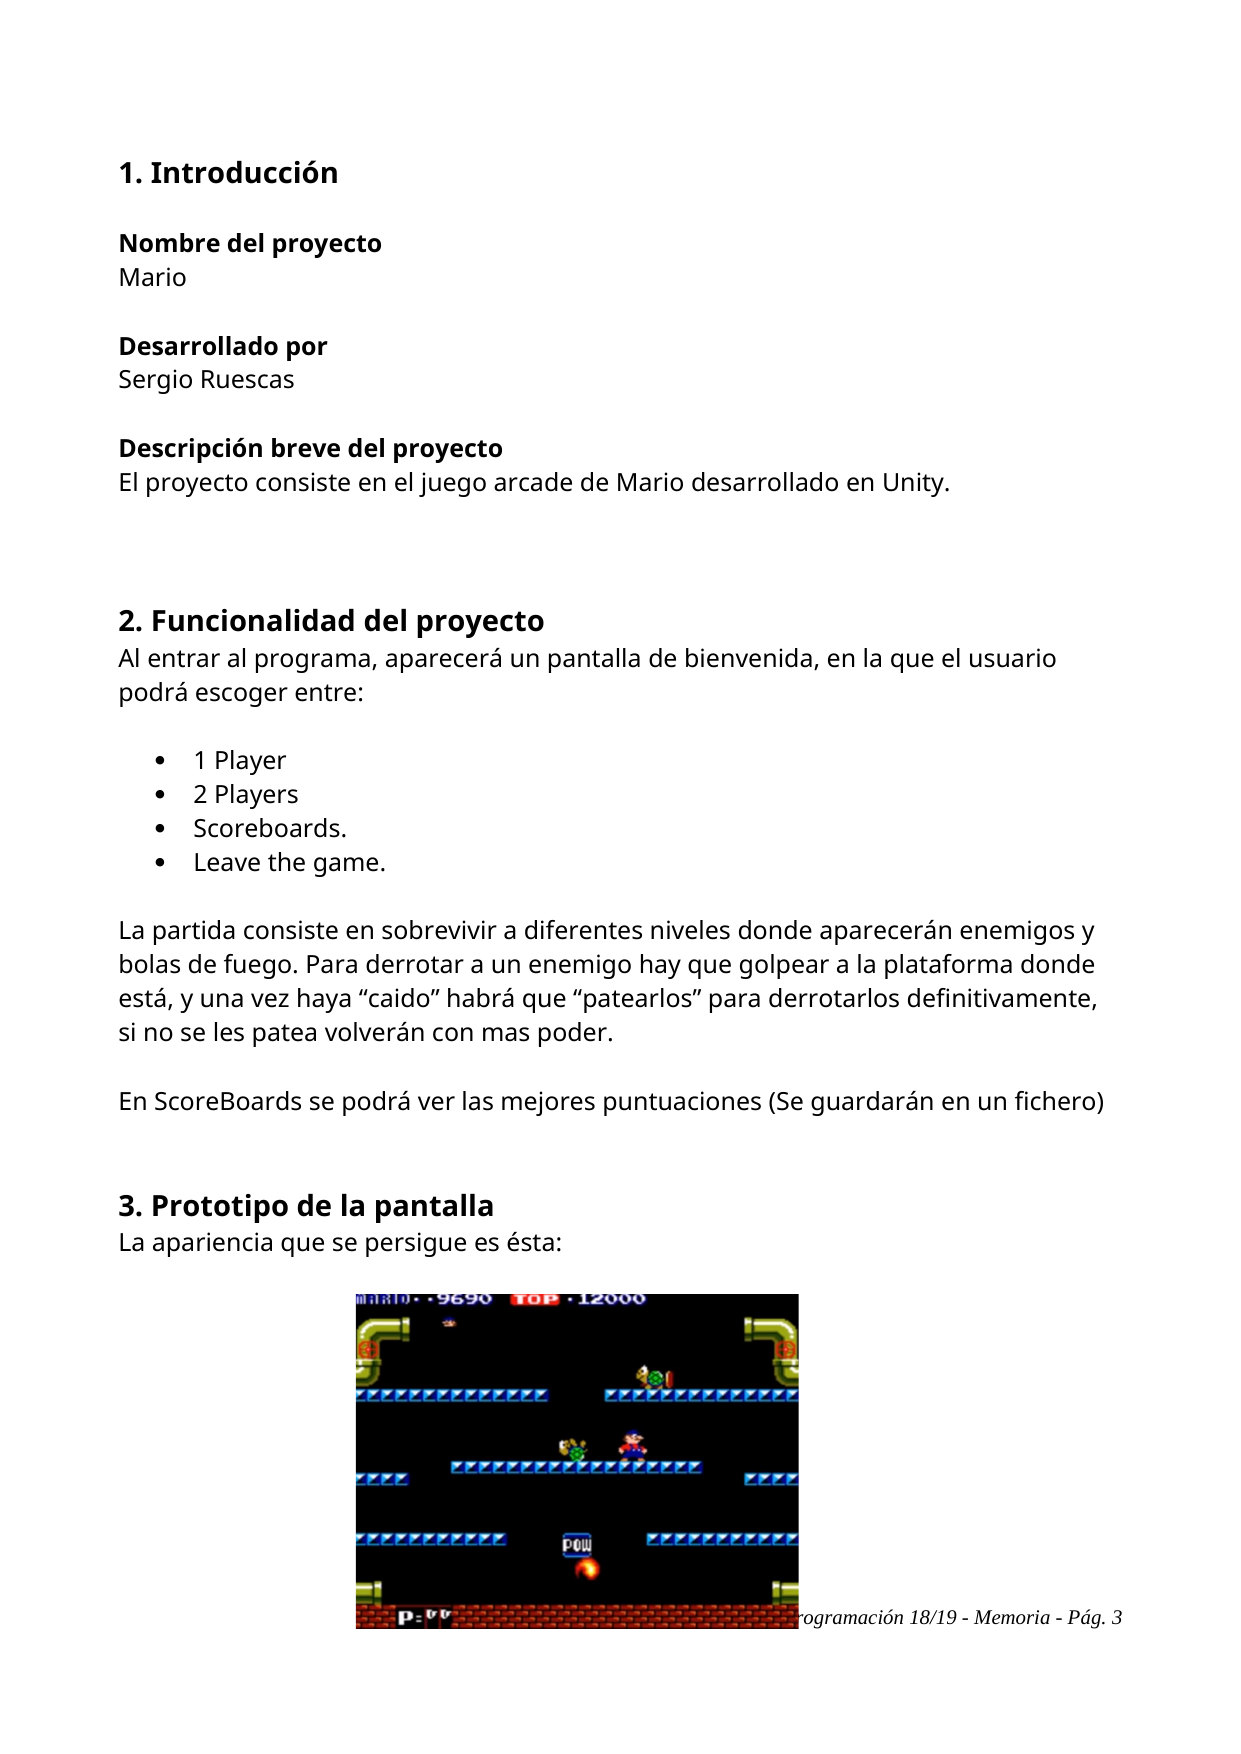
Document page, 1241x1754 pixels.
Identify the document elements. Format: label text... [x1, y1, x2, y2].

list 2 Players [156, 777, 1122, 811]
text Al entrar al programa, aparecerá un pantalla de bienvenida, en la que el usuario podrá escoger entre: [118, 640, 1122, 708]
list Scoreboards. [156, 811, 1122, 845]
list Leave the game. [156, 845, 1122, 879]
text En ScoreBoards se podrá ver las mejores puntuaciones (Se guardarán en un fichero) [118, 1083, 1122, 1117]
text La apariencia que se persigue es ésta: [118, 1225, 1122, 1259]
subtitle 2. Funcionalidad del proyecto [118, 601, 1122, 640]
subtitle 1. Introducción [118, 152, 1122, 192]
text Nombre del proyecto [118, 226, 1122, 260]
subtitle 3. Prototipo de la pantalla [118, 1185, 1122, 1225]
list 1 Player [156, 742, 1122, 777]
text El proyecto consiste en el juego arcade de Mario desarrollado en Unity. [118, 464, 1122, 498]
text Mario [118, 260, 1122, 294]
text Desarrollado por [118, 328, 1122, 362]
text Descripción breve del proyecto [118, 430, 1122, 464]
text Sergio Ruescas [118, 362, 1122, 396]
picture [355, 1294, 799, 1629]
text La partida consiste en sobrevivir a diferentes niveles donde aparecerán enemigos y bolas de fuego. Para derrotar a un enemigo hay que golpear a la plataforma donde está, y una vez haya “caido” habrá que “patearlos” para derrotarlos definitivamente, si no se les patea volverán con mas poder. [118, 913, 1122, 1049]
